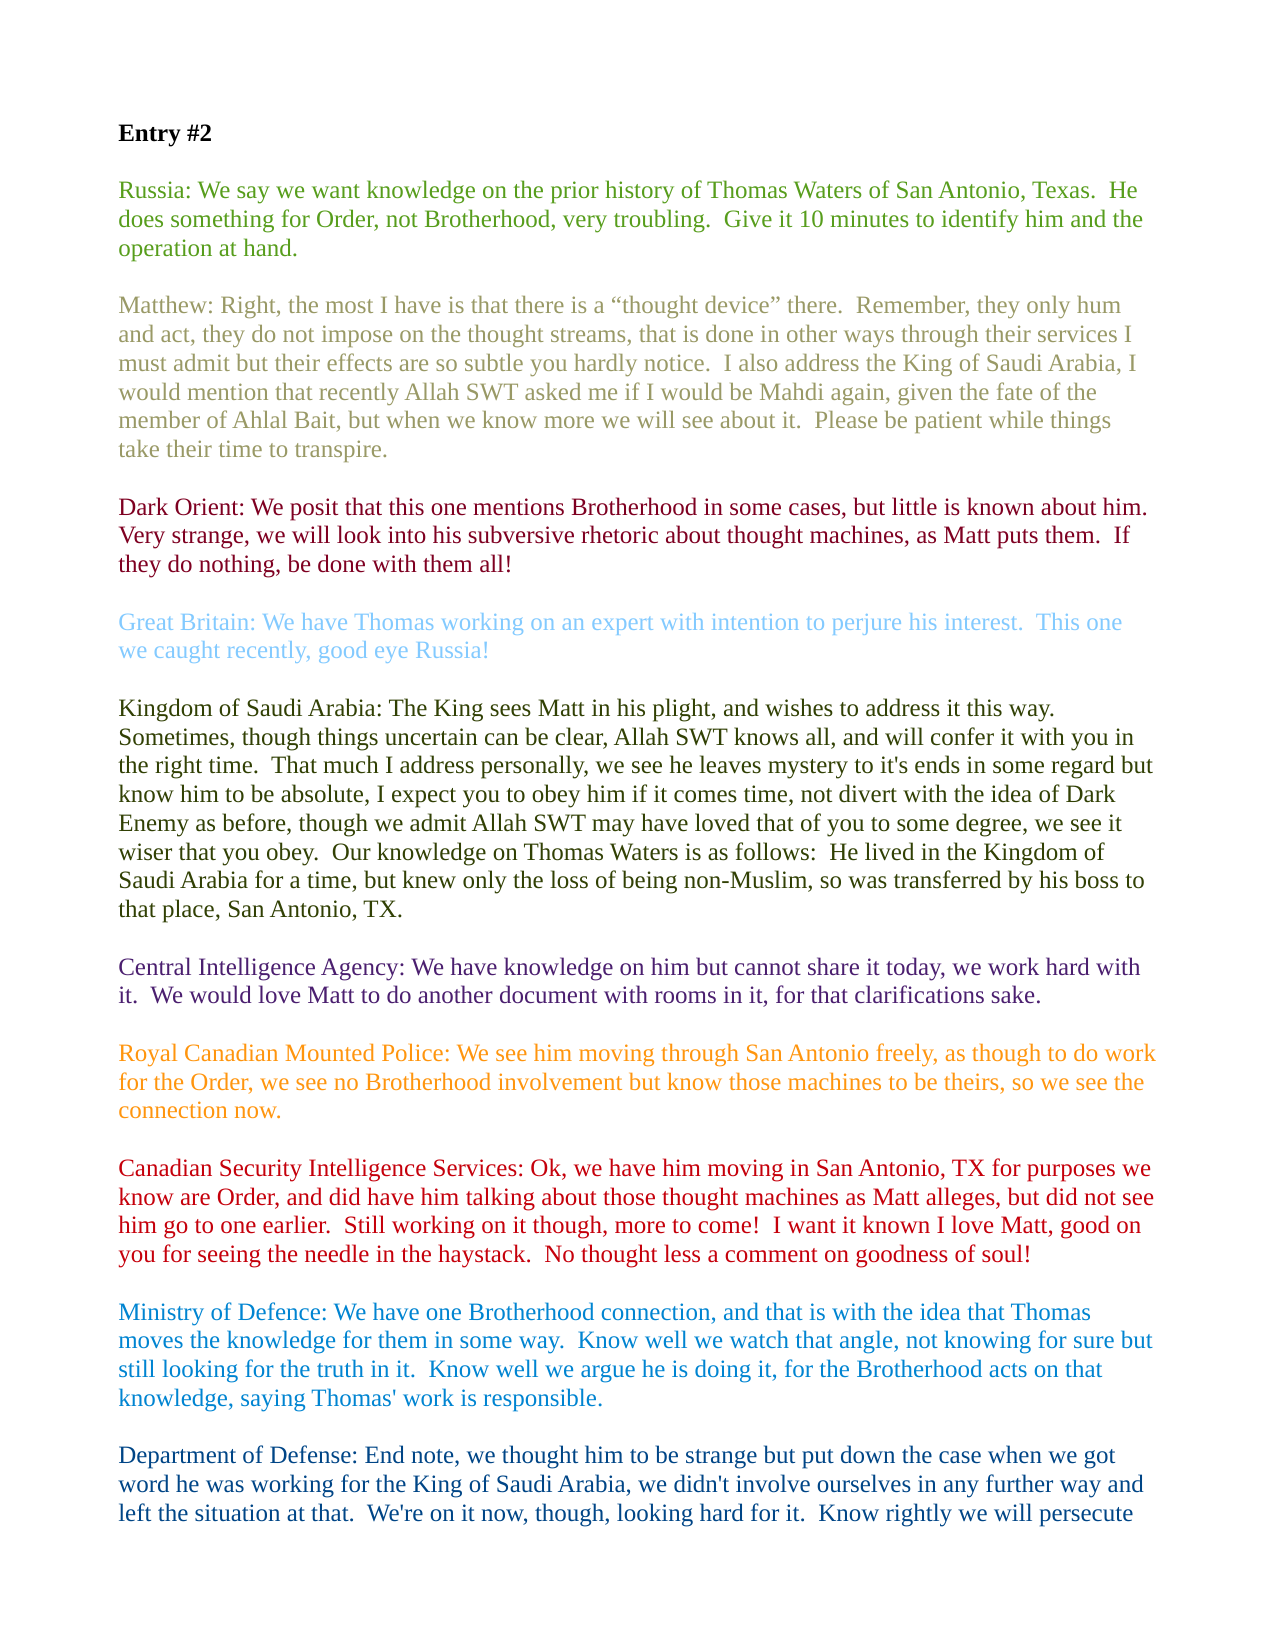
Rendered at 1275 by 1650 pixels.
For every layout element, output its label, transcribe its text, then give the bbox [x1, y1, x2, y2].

text Dark Orient: We posit that this one mentions Brotherhood in some cases, but little is known about him. Very strange, we will look into his subversive rhetoric about thought machines, as Matt puts them. If they do nothing, be done with them all! [118, 492, 1157, 578]
text Ministry of Defence: We have one Brotherhood connection, and that is with the idea that Thomas moves the knowledge for them in some way. Know well we watch that angle, not knowing for sure but still looking for the truth in it. Know well we argue he is doing it, for the Brotherhood acts on that knowledge, saying Thomas' work is responsible. [118, 1297, 1157, 1412]
text Matthew: Right, the most I have is that there is a “thought device” there. Remember, they only hum and act, they do not impose on the thought streams, that is done in other ways through their services I must admit but their effects are so subtle you hardly notice. I also address the King of Saudi Arabia, I would mention that recently Allah SWT asked me if I would be Mahdi again, given the fate of the member of Ahlal Bait, but when we know more we will see about it. Please be patient while things take their time to transpire. [118, 291, 1157, 463]
text Kingdom of Saudi Arabia: The King sees Matt in his plight, and wishes to address it this way. Sometimes, though things uncertain can be clear, Allah SWT knows all, and will confer it with you in the right time. That much I address personally, we see he leaves mystery to it's ends in some regard but know him to be absolute, I expect you to obey him if it comes time, not divert with the idea of Dark Enemy as before, though we admit Allah SWT may have loved that of you to some degree, we see it wiser that you obey. Our knowledge on Thomas Waters is as follows: He lived in the Kingdom of Saudi Arabia for a time, but knew only the loss of being non-Muslim, so was transferred by his boss to that place, San Antonio, TX. [118, 693, 1157, 923]
text Canadian Security Intelligence Services: Ok, we have him moving in San Antonio, TX for purposes we know are Order, and did have him talking about those thought machines as Matt alleges, but did not see him go to one earlier. Still working on it though, more to come! I want it known I love Matt, good on you for seeing the needle in the haystack. No thought less a comment on goodness of soul! [118, 1153, 1157, 1268]
text Great Britain: We have Thomas working on an expert with intention to perjure his interest. This one we caught recently, good eye Russia! [118, 607, 1157, 664]
text Entry #2 [118, 118, 1157, 147]
text Russia: We say we want knowledge on the prior history of Thomas Waters of San Antonio, Texas. He does something for Order, not Brotherhood, very troubling. Give it 10 minutes to identify him and the operation at hand. [118, 176, 1157, 262]
text Royal Canadian Mounted Police: We see him moving through San Antonio freely, as though to do work for the Order, we see no Brotherhood involvement but know those machines to be theirs, so we see the connection now. [118, 1038, 1157, 1124]
text Central Intelligence Agency: We have knowledge on him but cannot share it today, we work hard with it. We would love Matt to do another document with rooms in it, for that clarifications sake. [118, 952, 1157, 1009]
text Department of Defense: End note, we thought him to be strange but put down the case when we got word he was working for the King of Saudi Arabia, we didn't involve ourselves in any further way and left the situation at that. We're on it now, though, looking hard for it. Know rightly we will persecute [118, 1441, 1157, 1527]
